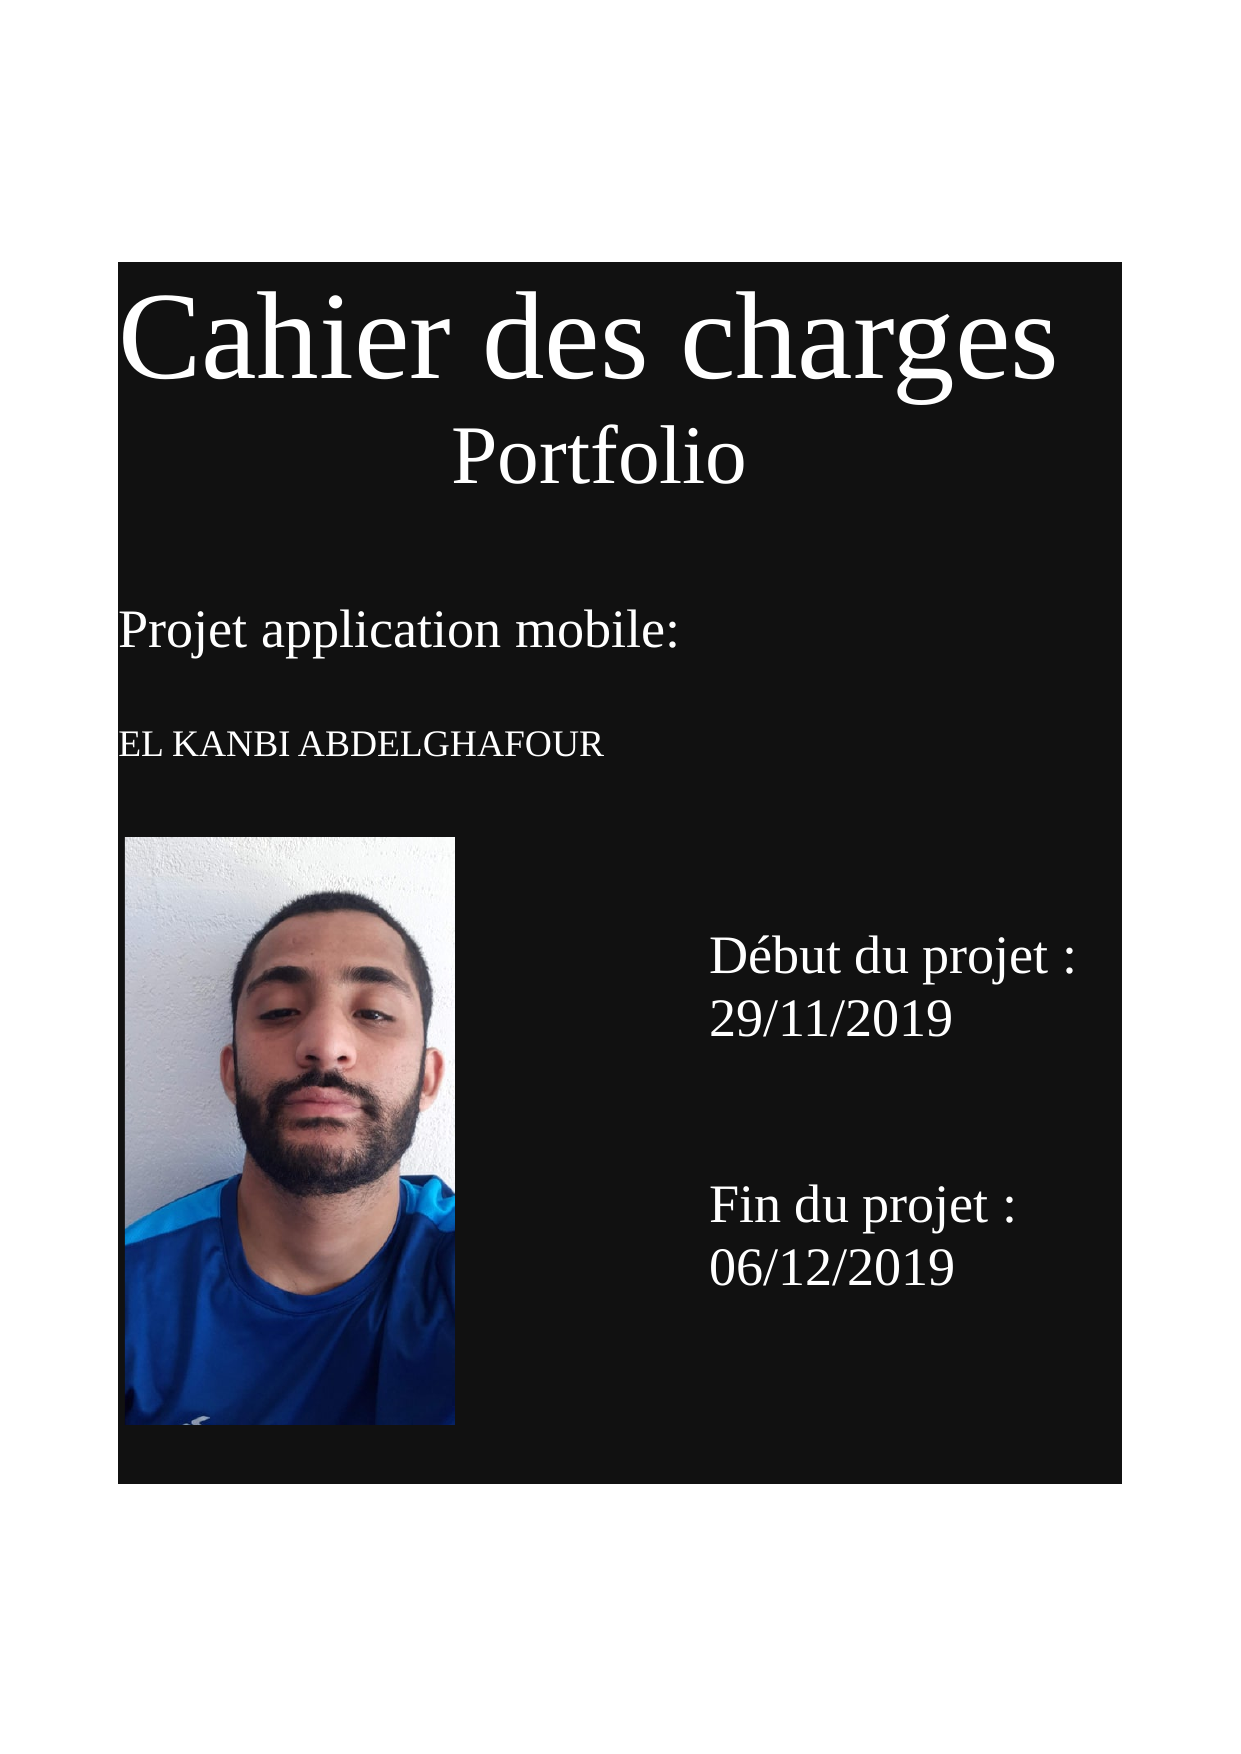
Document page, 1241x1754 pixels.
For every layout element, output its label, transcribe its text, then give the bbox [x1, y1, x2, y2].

text [118, 861, 124, 985]
text [118, 1110, 124, 1297]
text 29/11/2019 [455, 985, 1122, 1048]
text Début du projet : [455, 861, 1122, 985]
text Cahier des charges [118, 262, 1122, 406]
text Fin du projet : 06/12/2019 [455, 1110, 1122, 1297]
picture [124, 837, 455, 1425]
text Portfolio [118, 406, 1122, 501]
text Projet application mobile: [118, 597, 1122, 659]
text EL KANBI ABDELGHAFOUR [118, 722, 1122, 765]
text [118, 985, 124, 1048]
